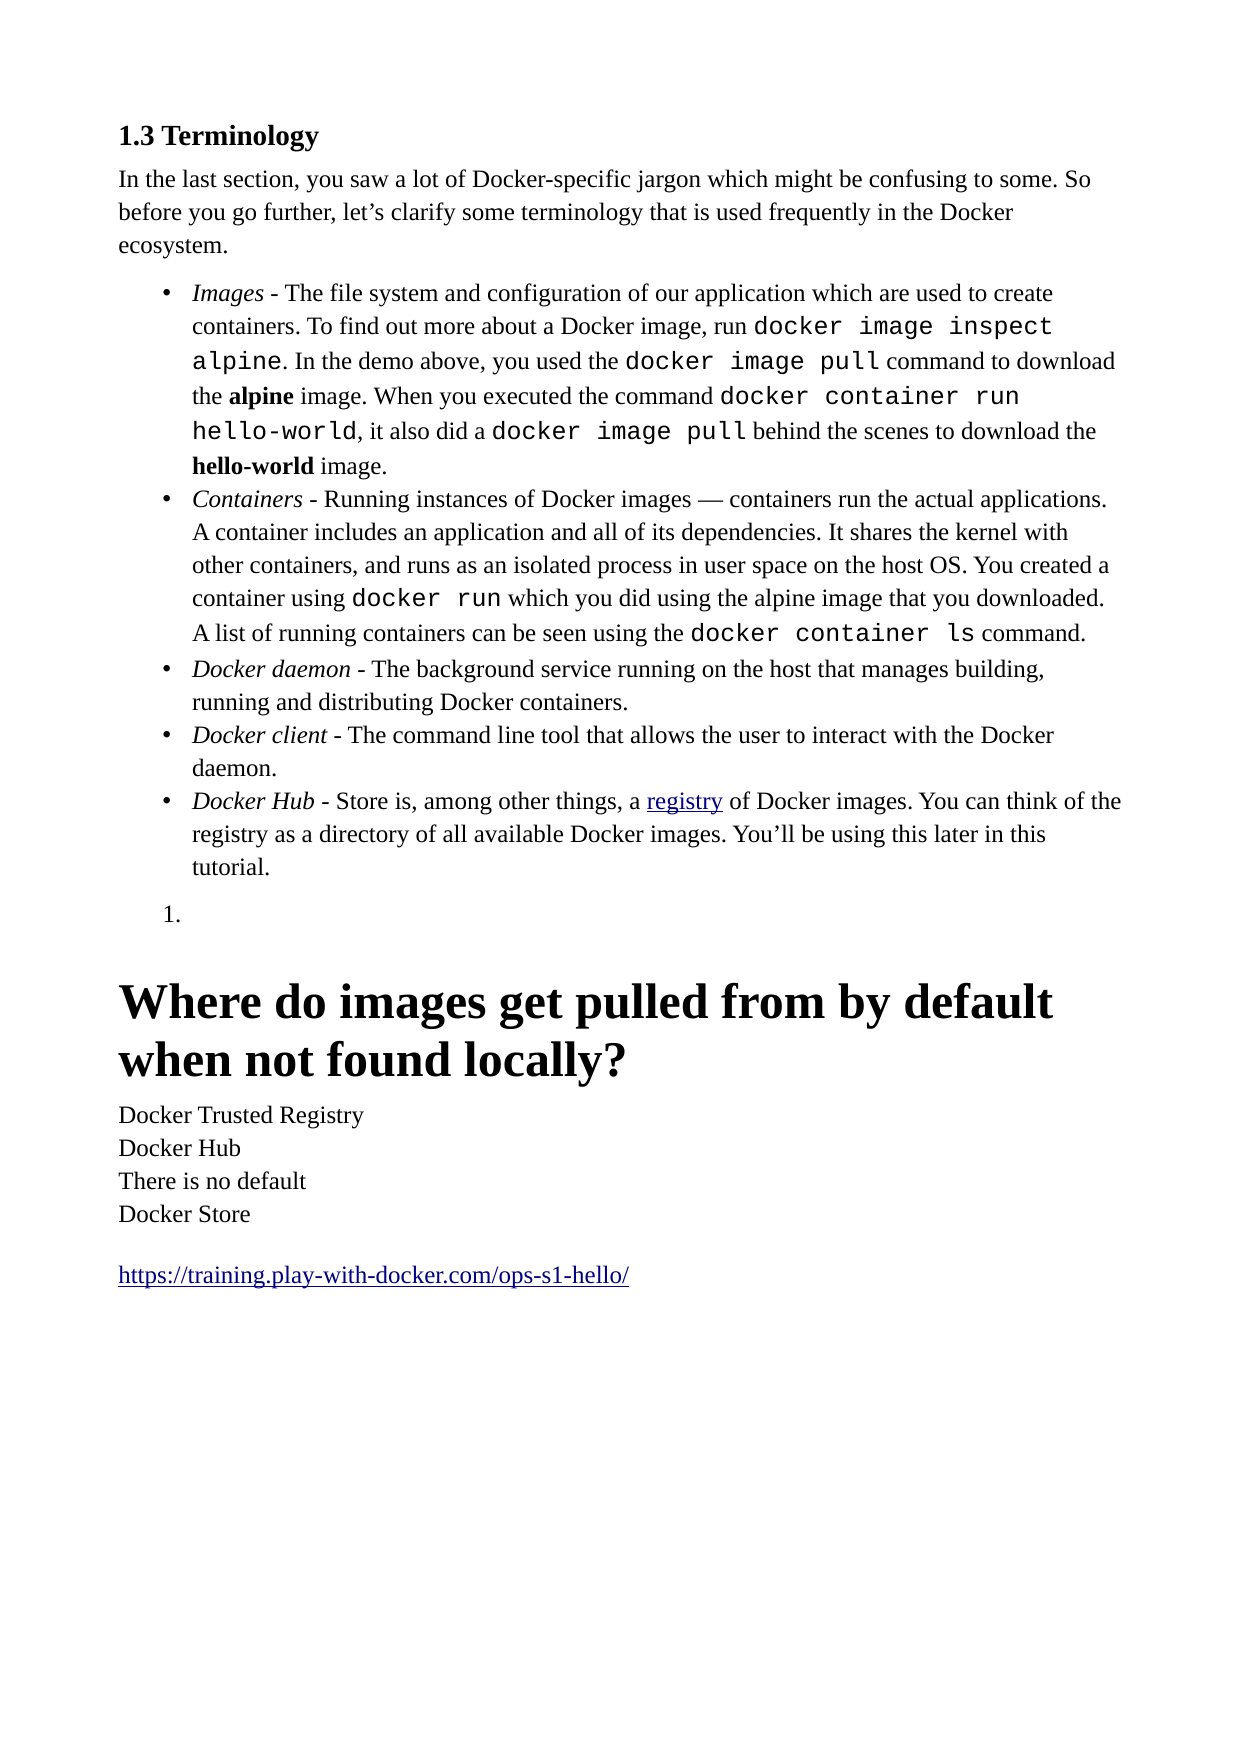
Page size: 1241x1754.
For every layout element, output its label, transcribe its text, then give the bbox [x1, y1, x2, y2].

text https://training.play-with-docker.com/ops-s1-hello/ [118, 1261, 1122, 1289]
text Docker Hub [118, 1133, 1122, 1161]
text Docker Store [118, 1199, 1122, 1227]
subtitle Where do images get pulled from by default when not found locally? [118, 972, 1122, 1087]
text Docker Trusted Registry [118, 1100, 1122, 1128]
text In the last section, you saw a lot of Docker-specific jargon which might be confusing to some. So before you go further, let’s clarify some terminology that is used frequently in the Docker ecosystem. [118, 164, 1122, 259]
list Docker client - The command line tool that allows the user to interact with the Docker daemon. [162, 720, 1122, 782]
list Containers - Running instances of Docker images — containers run the actual applications. A container includes an application and all of its dependencies. It shares the kernel with other containers, and runs as an isolated process in user space on the host OS. You created a container using docker run which you did using the alpine image that you downloaded. A list of running containers can be seen using the docker container ls command. [162, 484, 1122, 649]
list Docker daemon - The background service running on the host that manages building, running and distributing Docker containers. [162, 654, 1122, 716]
list Images - The file system and configuration of our application which are used to create containers. To find out more about a Docker image, run docker image inspect alpine. In the demo above, you used the docker image pull command to download the alpine image. When you executed the command docker container run hello-world, it also did a docker image pull behind the scenes to download the hello-world image. [162, 278, 1122, 480]
text There is no default [118, 1166, 1122, 1194]
list Docker Hub - Store is, among other things, a registry of Docker images. You can think of the registry as a directory of all available Docker images. You’ll be using this later in this tutorial. [162, 786, 1122, 881]
subtitle 1.3 Terminology [118, 118, 1122, 152]
